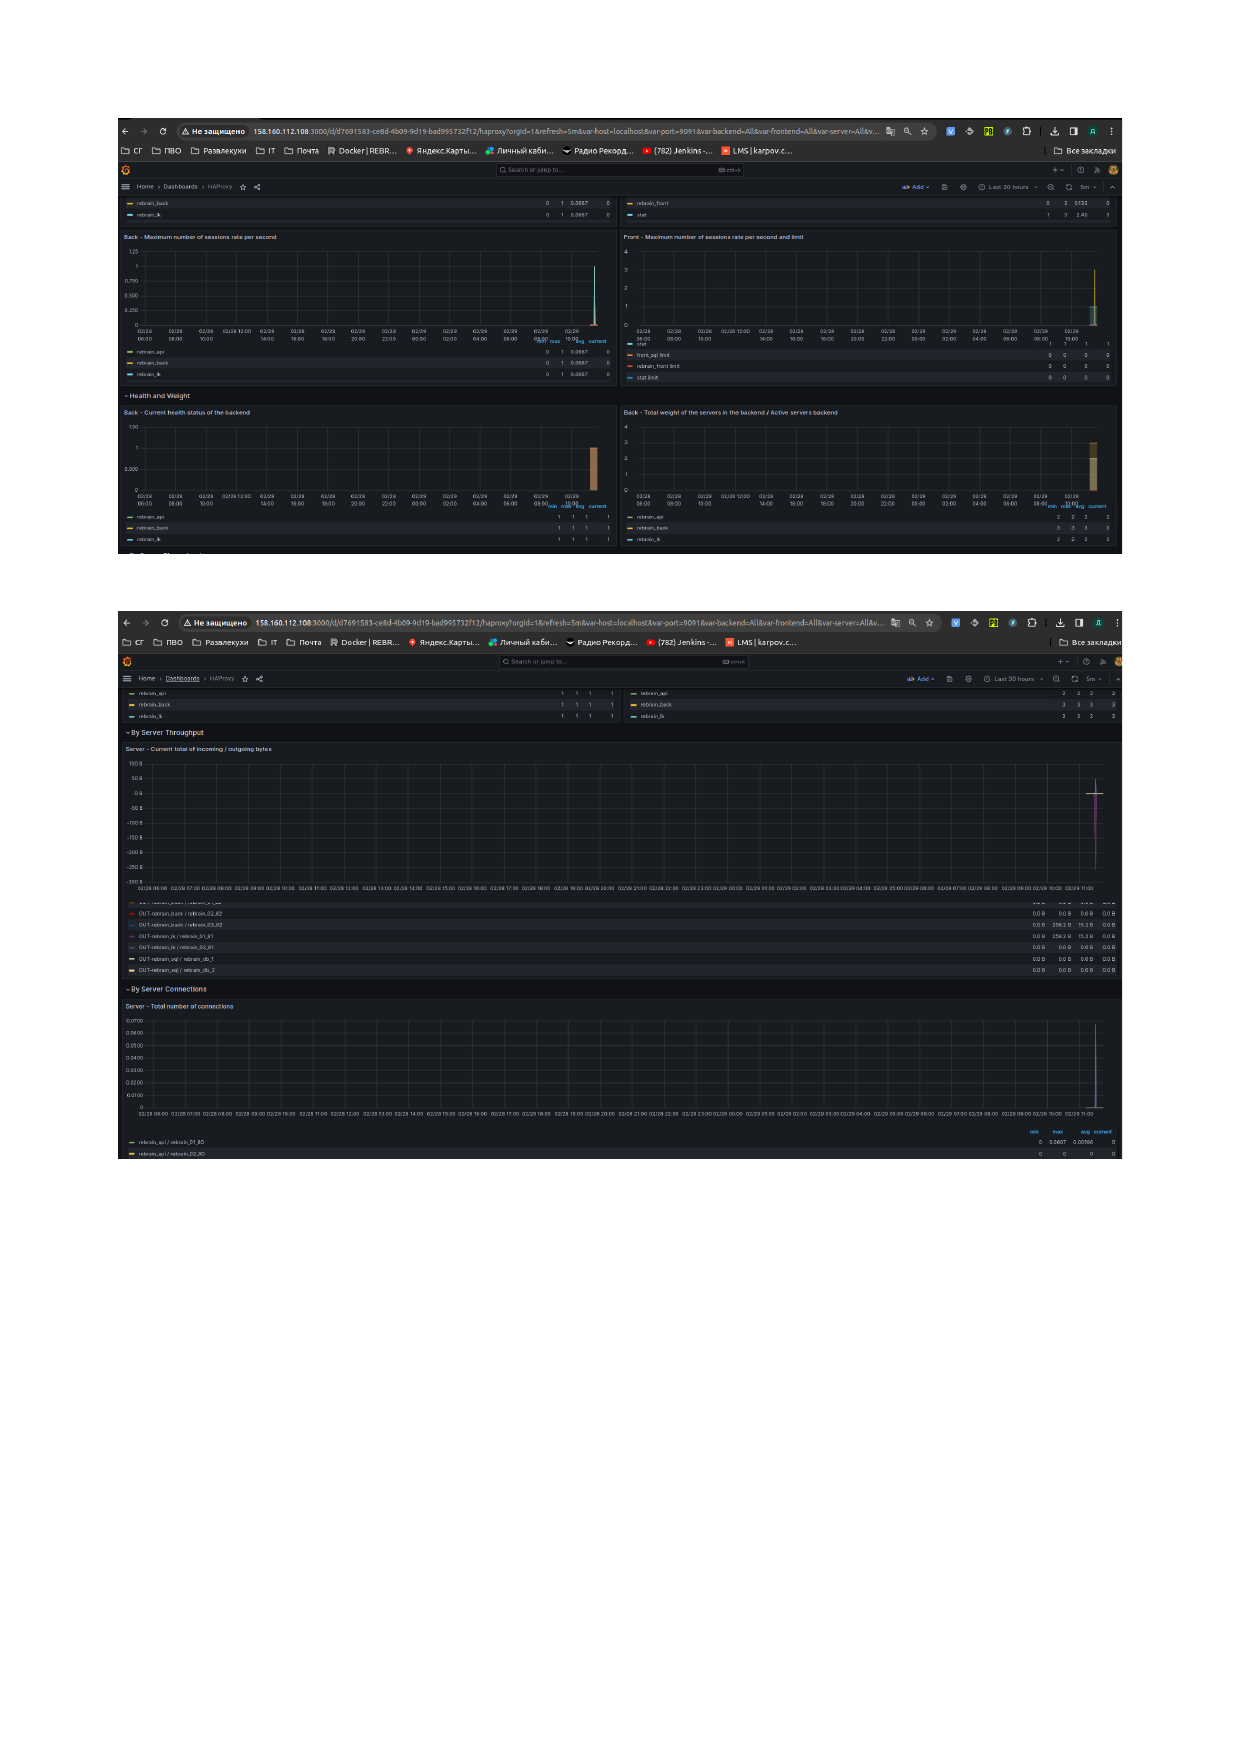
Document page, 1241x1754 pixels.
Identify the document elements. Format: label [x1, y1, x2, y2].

picture [118, 118, 1123, 554]
picture [118, 611, 1123, 1159]
